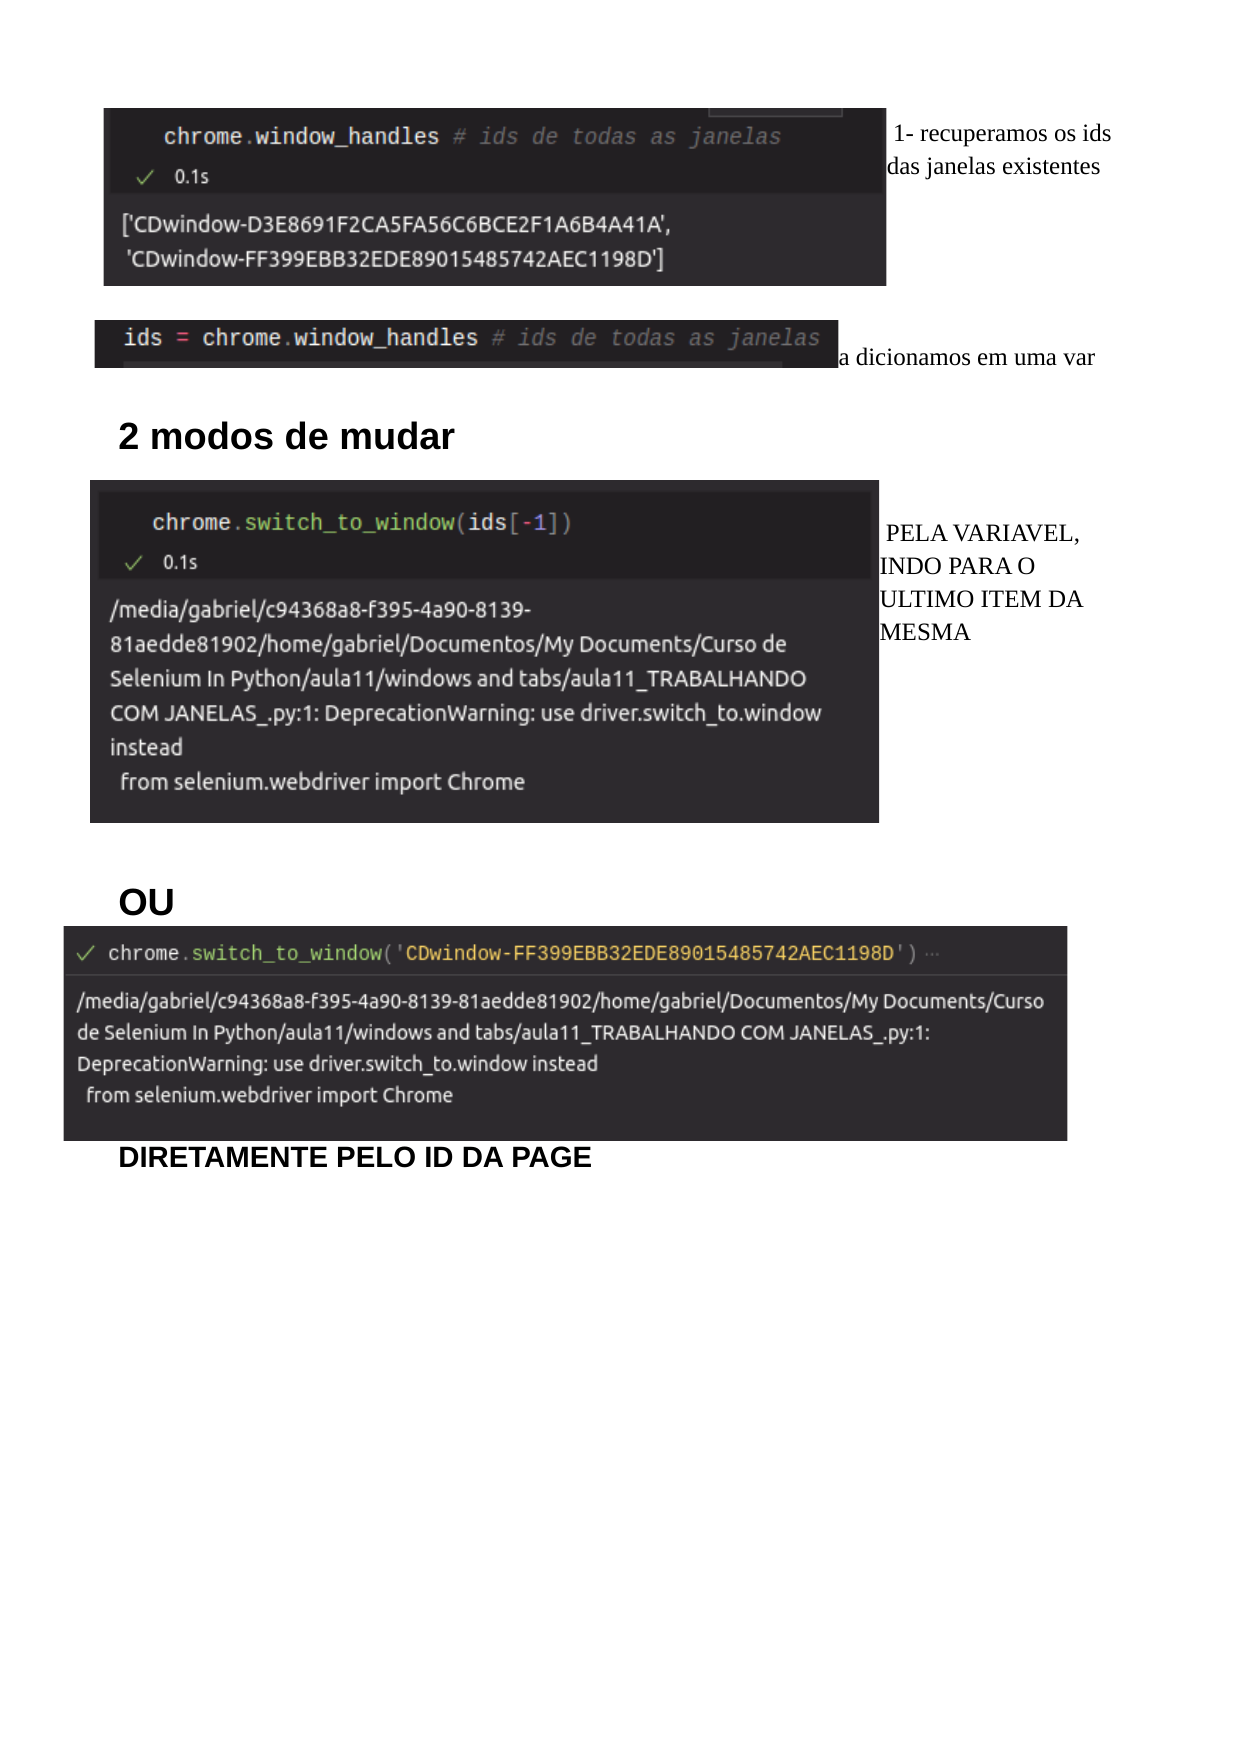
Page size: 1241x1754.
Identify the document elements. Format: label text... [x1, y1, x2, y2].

subtitle DIRETAMENTE PELO ID DA PAGE [118, 951, 1122, 1174]
subtitle 2 modos de mudar [118, 414, 1122, 458]
picture [90, 480, 880, 823]
picture [94, 320, 839, 368]
picture [63, 926, 1068, 1141]
text 1- recuperamos os ids das janelas existentes [887, 118, 1122, 180]
picture [103, 108, 887, 286]
text PELA VARIAVEL, INDO PARA O ULTIMO ITEM DA MESMA [880, 518, 1122, 646]
text a dicionamos em uma var [118, 342, 1122, 370]
subtitle OU [118, 880, 1122, 924]
